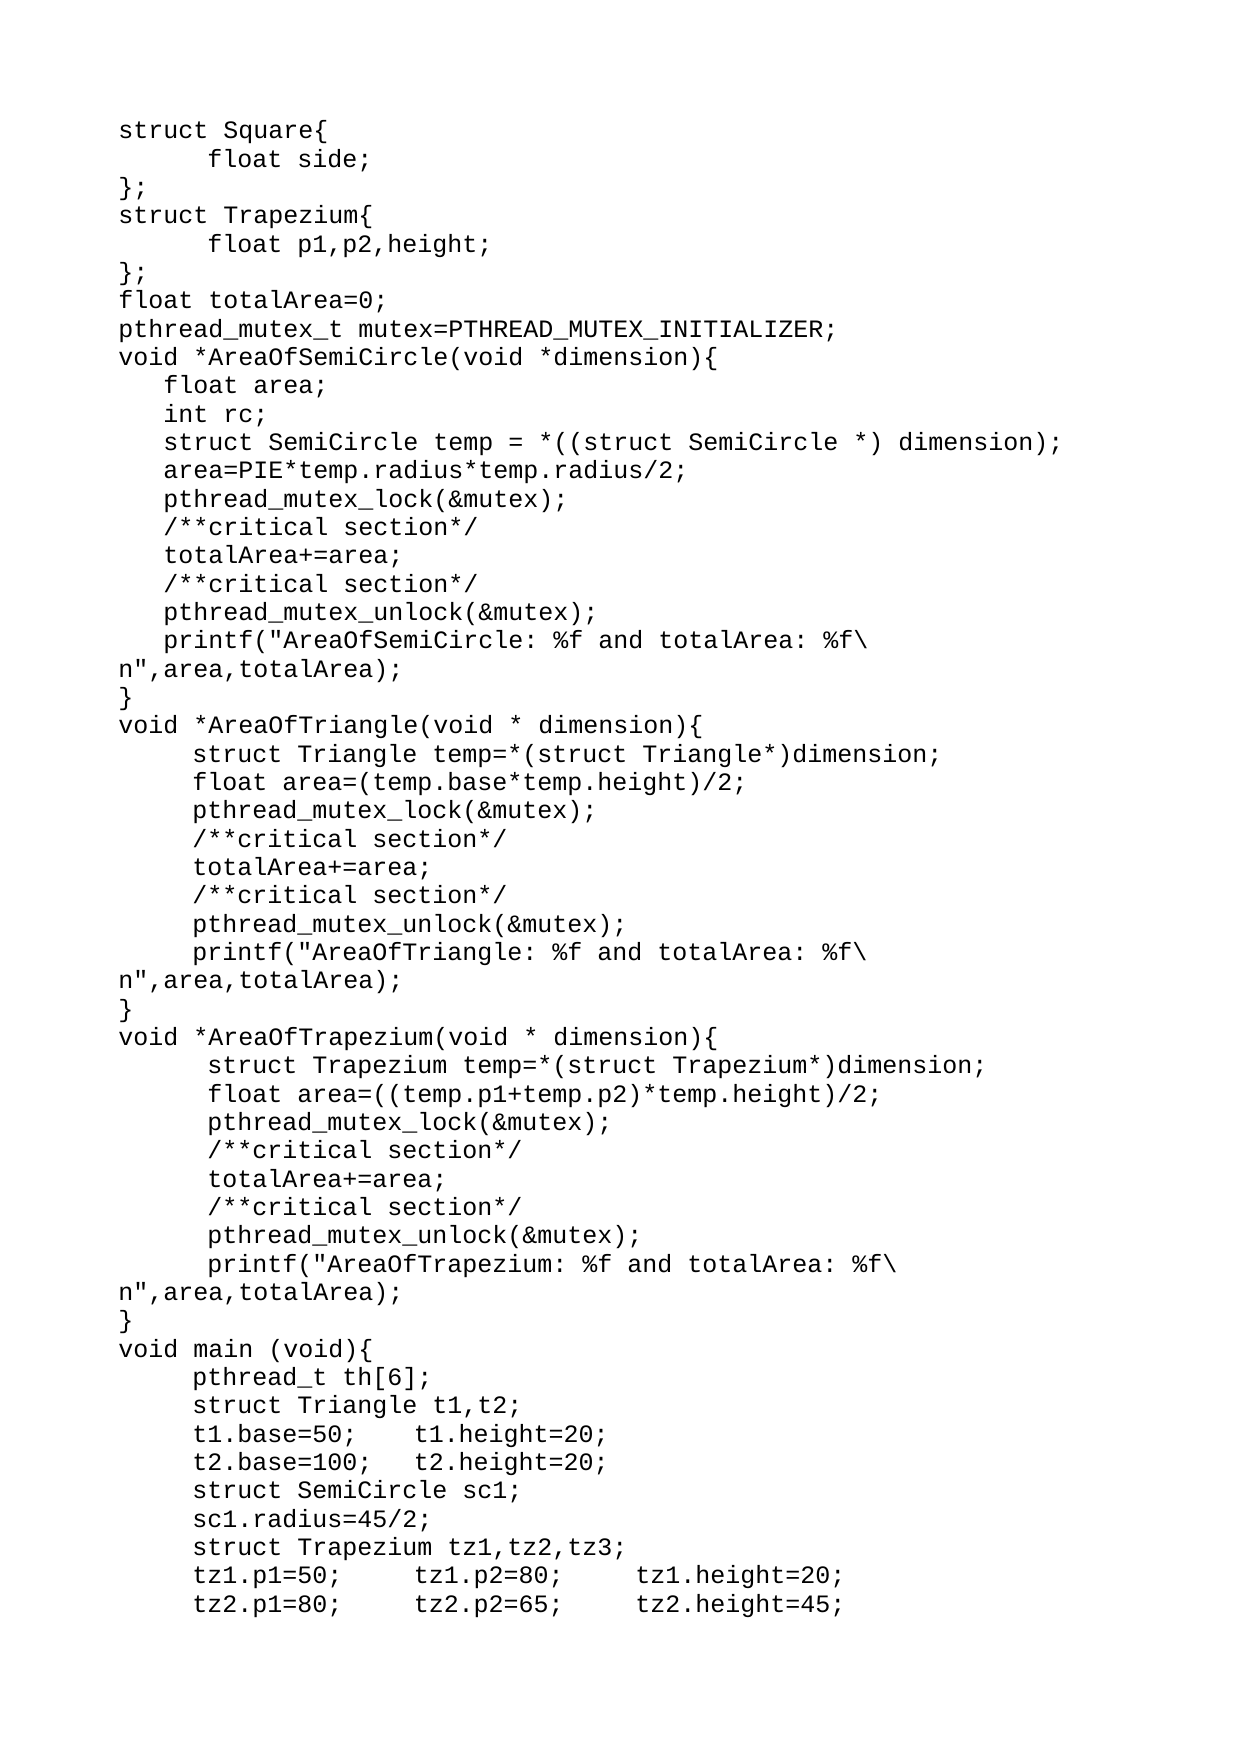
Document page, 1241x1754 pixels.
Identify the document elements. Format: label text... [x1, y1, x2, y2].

text pthread_mutex_lock(&mutex); [118, 1110, 1122, 1138]
text pthread_mutex_lock(&mutex); [118, 486, 1122, 515]
text pthread_mutex_unlock(&mutex); [118, 600, 1122, 628]
text t1.base=50; t1.height=20; [118, 1421, 1122, 1450]
text /**critical section*/ [118, 826, 1122, 855]
text struct SemiCircle sc1; [118, 1478, 1122, 1506]
text struct Square{ [118, 118, 1122, 146]
text void *AreaOfSemiCircle(void *dimension){ [118, 345, 1122, 373]
text pthread_mutex_t mutex=PTHREAD_MUTEX_INITIALIZER; [118, 316, 1122, 345]
text struct Trapezium{ [118, 203, 1122, 231]
text float totalArea=0; [118, 288, 1122, 316]
text float area=(temp.base*temp.height)/2; [118, 770, 1122, 798]
text t2.base=100; t2.height=20; [118, 1450, 1122, 1478]
text void *AreaOfTrapezium(void * dimension){ [118, 1025, 1122, 1053]
text totalArea+=area; [118, 855, 1122, 883]
text totalArea+=area; [118, 1166, 1122, 1195]
text printf("AreaOfTrapezium: %f and totalArea: %f\n",area,totalArea); [118, 1251, 1122, 1308]
text struct Triangle temp=*(struct Triangle*)dimension; [118, 741, 1122, 770]
text } [118, 996, 1122, 1025]
text float area; [118, 373, 1122, 401]
text float p1,p2,height; [118, 231, 1122, 260]
text void main (void){ [118, 1336, 1122, 1365]
text printf("AreaOfSemiCircle: %f and totalArea: %f\n",area,totalArea); [118, 628, 1122, 685]
text printf("AreaOfTriangle: %f and totalArea: %f\n",area,totalArea); [118, 940, 1122, 996]
text void *AreaOfTriangle(void * dimension){ [118, 713, 1122, 741]
text /**critical section*/ [118, 1138, 1122, 1166]
text pthread_mutex_lock(&mutex); [118, 798, 1122, 826]
text float side; [118, 146, 1122, 175]
text } [118, 1308, 1122, 1336]
text totalArea+=area; [118, 543, 1122, 571]
text /**critical section*/ [118, 571, 1122, 600]
text struct SemiCircle temp = *((struct SemiCircle *) dimension); [118, 430, 1122, 458]
text }; [118, 260, 1122, 288]
text tz2.p1=80; tz2.p2=65; tz2.height=45; [118, 1591, 1122, 1620]
text int rc; [118, 401, 1122, 430]
text /**critical section*/ [118, 515, 1122, 543]
text pthread_t th[6]; [118, 1365, 1122, 1393]
text tz1.p1=50; tz1.p2=80; tz1.height=20; [118, 1563, 1122, 1591]
text struct Trapezium tz1,tz2,tz3; [118, 1535, 1122, 1563]
text } [118, 685, 1122, 713]
text }; [118, 175, 1122, 203]
text area=PIE*temp.radius*temp.radius/2; [118, 458, 1122, 486]
text struct Trapezium temp=*(struct Trapezium*)dimension; [118, 1053, 1122, 1081]
text struct Triangle t1,t2; [118, 1393, 1122, 1421]
text sc1.radius=45/2; [118, 1506, 1122, 1535]
text pthread_mutex_unlock(&mutex); [118, 1223, 1122, 1251]
text /**critical section*/ [118, 883, 1122, 911]
text float area=((temp.p1+temp.p2)*temp.height)/2; [118, 1081, 1122, 1110]
text pthread_mutex_unlock(&mutex); [118, 911, 1122, 940]
text /**critical section*/ [118, 1195, 1122, 1223]
